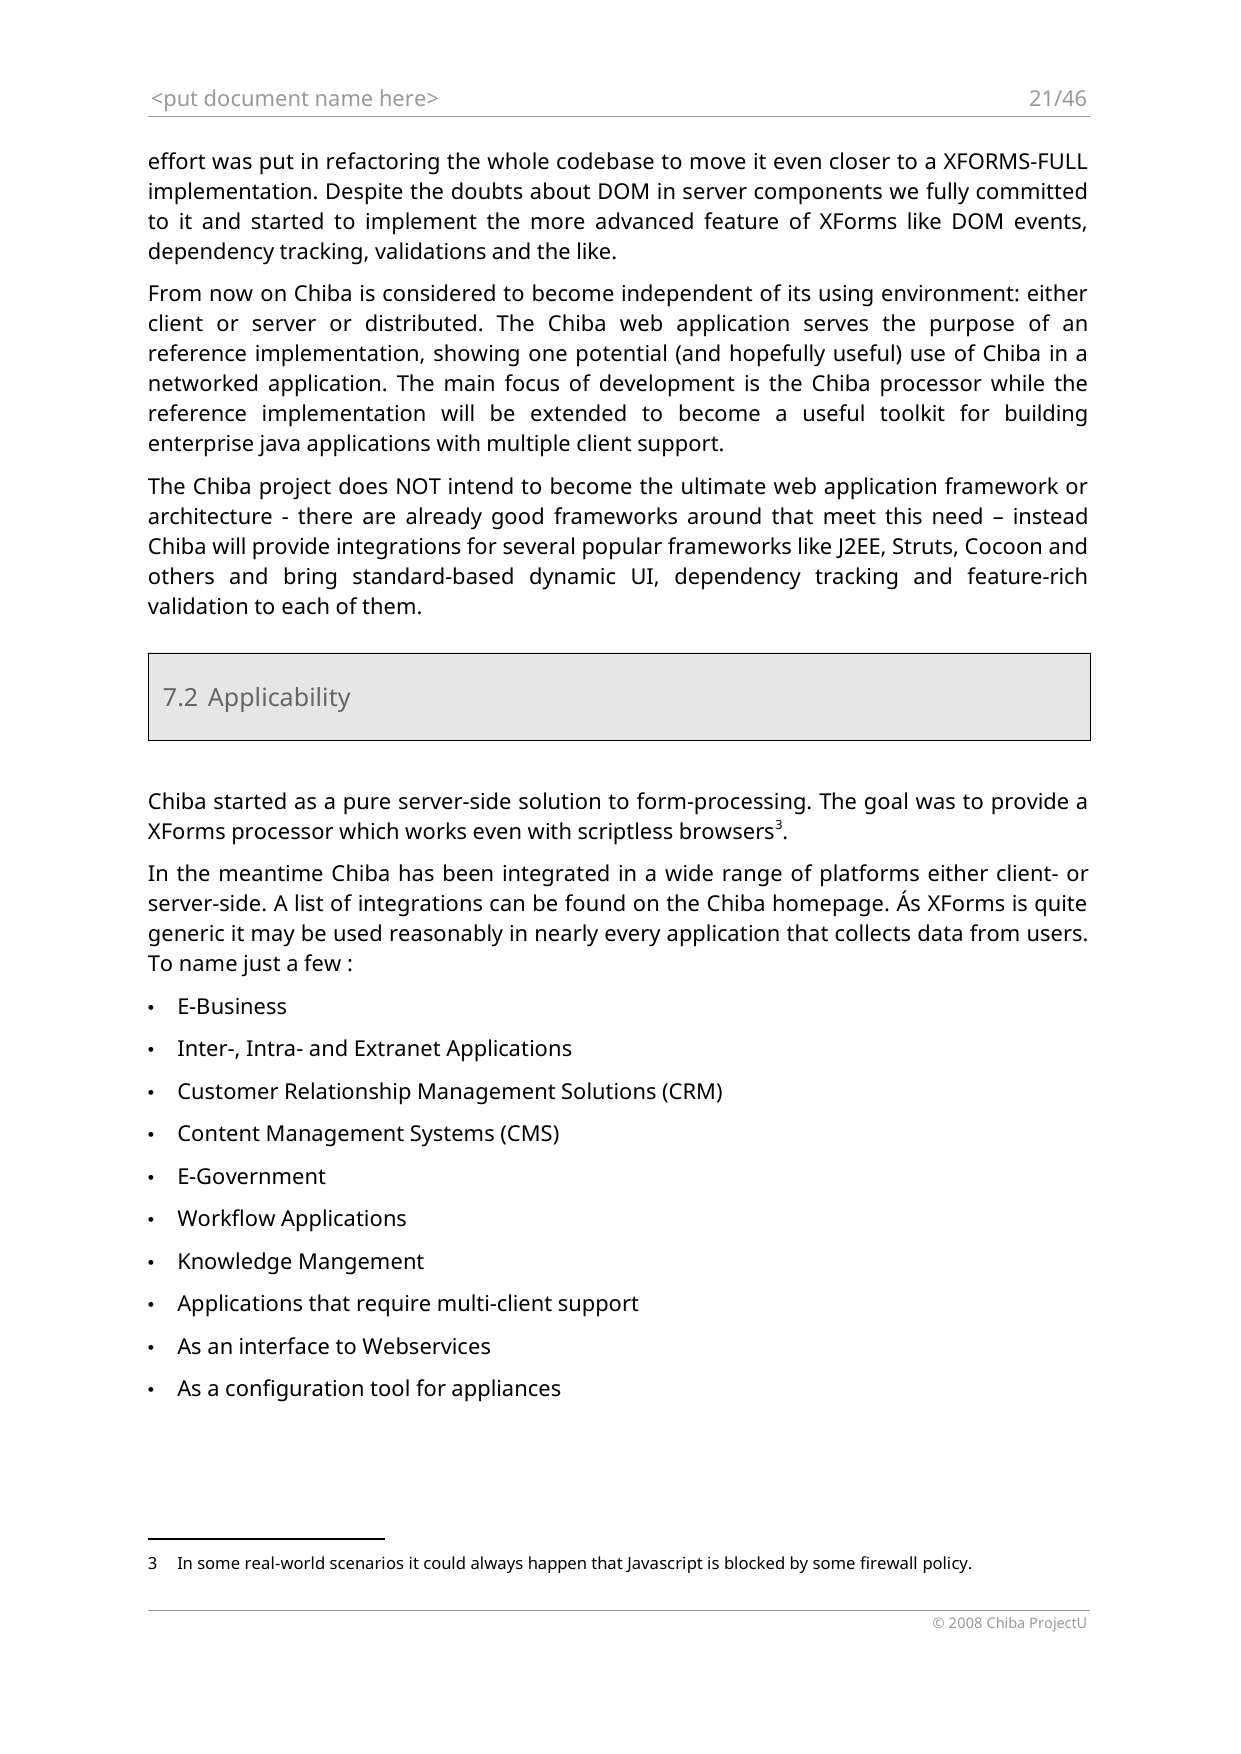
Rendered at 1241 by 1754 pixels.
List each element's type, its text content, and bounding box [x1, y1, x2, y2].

list As a configuration tool for appliances [148, 1373, 1090, 1403]
text In the meantime Chiba has been integrated in a wide range of platforms either client- or server-side. A list of integrations can be found on the Chiba homepage. Ás XForms is quite generic it may be used reasonably in nearly every application that collects data from users. To name just a few : [148, 858, 1090, 978]
text The Chiba project does NOT intend to become the ultimate web application framework or architecture - there are already good frameworks around that meet this need – instead Chiba will provide integrations for several popular frameworks like J2EE, Struts, Cocoon and others and bring standard-based dynamic UI, dependency tracking and feature-rich validation to each of them. [148, 471, 1090, 621]
list E-Government [148, 1161, 1090, 1191]
list E-Business [148, 991, 1090, 1021]
list Content Management Systems (CMS) [148, 1118, 1090, 1148]
text From now on Chiba is considered to become independent of its using environment: either client or server or distributed. The Chiba web application serves the purpose of an reference implementation, showing one potential (and hopefully useful) use of Chiba in a networked application. The main focus of development is the Chiba processor while the reference implementation will be extended to become a useful toolkit for building enterprise java applications with multiple client support. [148, 278, 1090, 458]
list Applications that require multi-client support [148, 1288, 1090, 1318]
subtitle Applicability [149, 654, 1090, 740]
text In some real-world scenarios it could always happen that Javascript is blocked by some firewall policy. [148, 1552, 1093, 1574]
list Workflow Applications [148, 1203, 1090, 1233]
list Inter-, Intra- and Extranet Applications [148, 1033, 1090, 1063]
list Knowledge Mangement [148, 1246, 1090, 1276]
list As an interface to Webservices [148, 1331, 1090, 1361]
text effort was put in refactoring the whole codebase to move it even closer to a XFORMS-FULL implementation. Despite the doubts about DOM in server components we fully committed to it and started to implement the more advanced feature of XForms like DOM events, dependency tracking, validations and the like. [148, 146, 1090, 266]
list Customer Relationship Management Solutions (CRM) [148, 1076, 1090, 1106]
text Chiba started as a pure server-side solution to form-processing. The goal was to provide a XForms processor which works even with scriptless browsers. [148, 786, 1090, 846]
